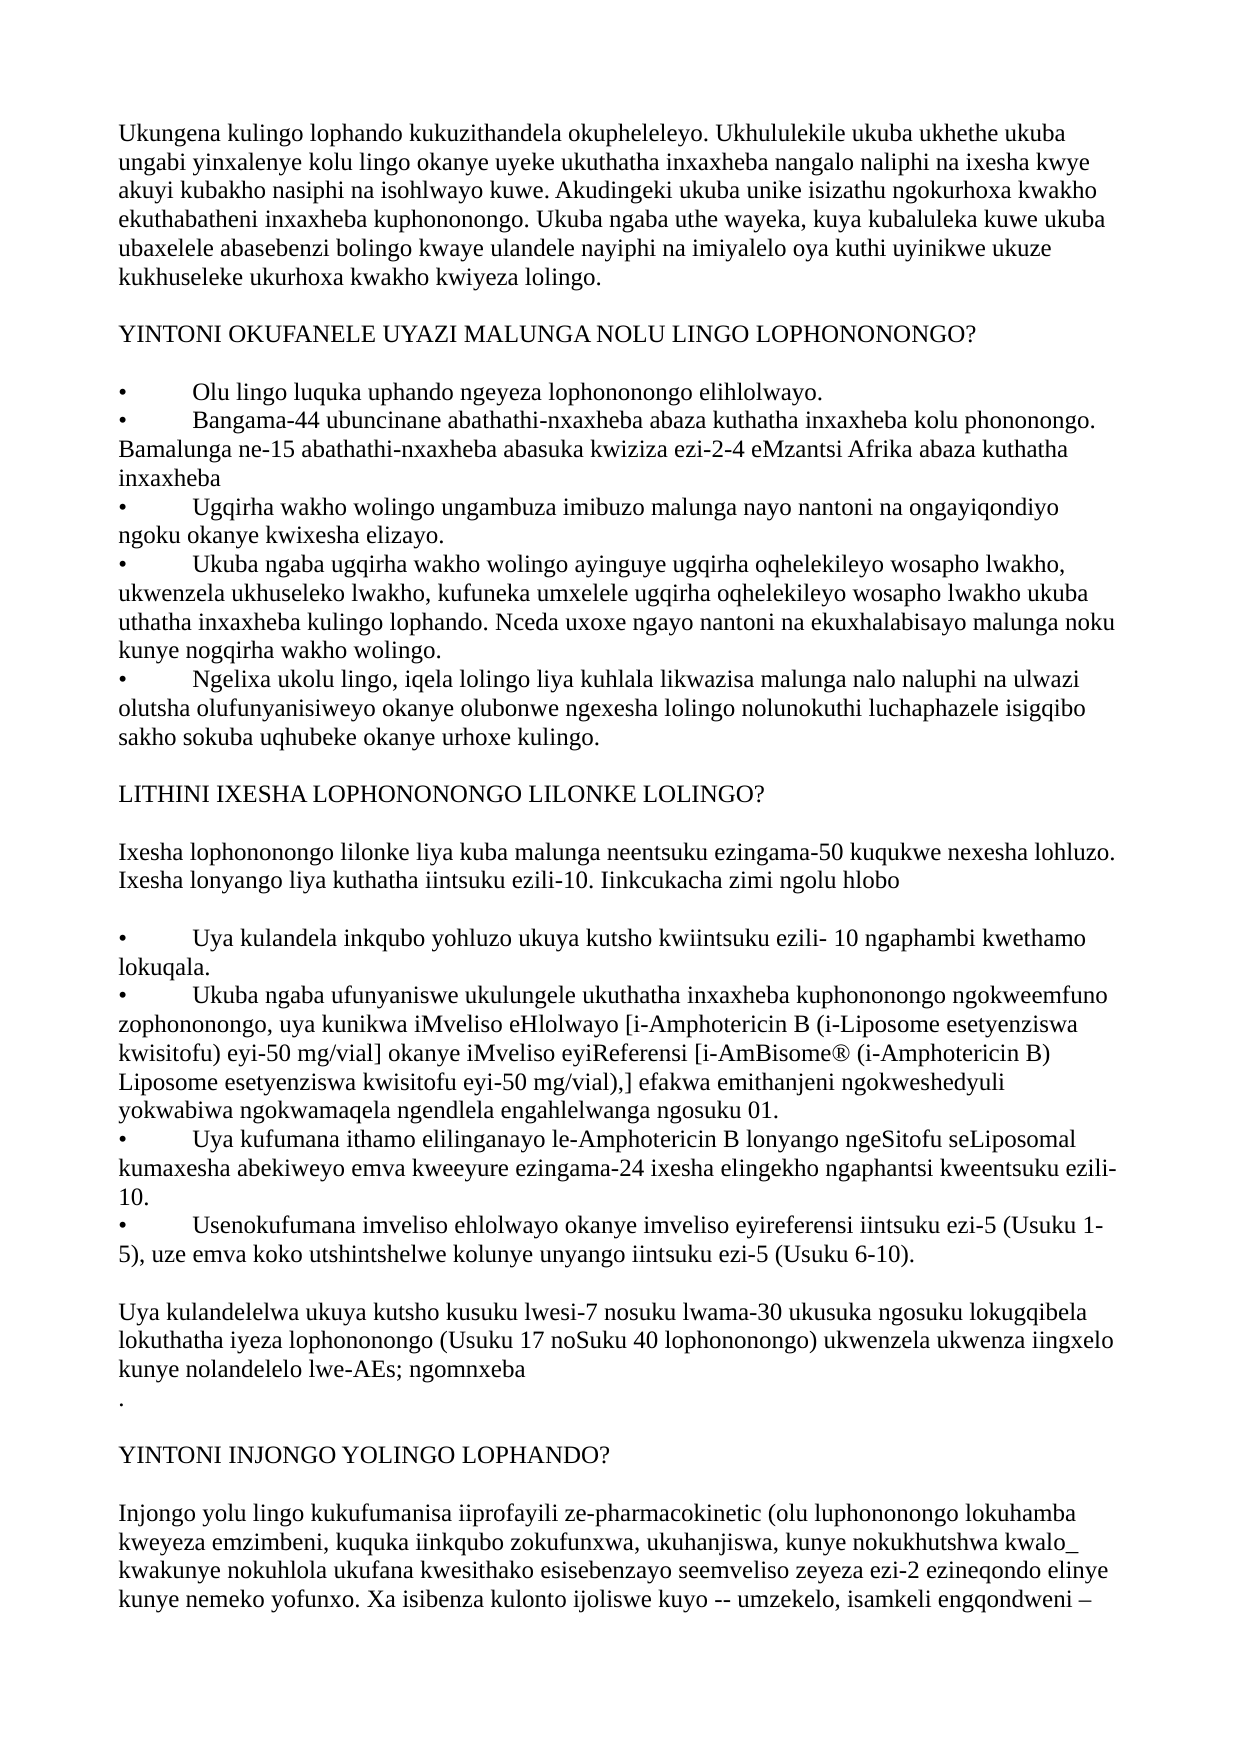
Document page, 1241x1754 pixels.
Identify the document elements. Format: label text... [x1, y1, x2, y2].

text • Ukuba ngaba ugqirha wakho wolingo ayinguye ugqirha oqhelekileyo wosapho lwakho, ukwenzela ukhuseleko lwakho, kufuneka umxelele ugqirha oqhelekileyo wosapho lwakho ukuba uthatha inxaxheba kulingo lophando. Nceda uxoxe ngayo nantoni na ekuxhalabisayo malunga noku kunye nogqirha wakho wolingo. [118, 549, 1122, 664]
text • Ugqirha wakho wolingo ungambuza imibuzo malunga nayo nantoni na ongayiqondiyo ngoku okanye kwixesha elizayo. [118, 492, 1122, 549]
text • Ngelixa ukolu lingo, iqela lolingo liya kuhlala likwazisa malunga nalo naluphi na ulwazi olutsha olufunyanisiweyo okanye olubonwe ngexesha lolingo nolunokuthi luchaphazele isigqibo sakho sokuba uqhubeke okanye urhoxe kulingo. [118, 664, 1122, 751]
text . [118, 1383, 1122, 1412]
text • Ukuba ngaba ufunyaniswe ukulungele ukuthatha inxaxheba kuphononongo ngokweemfuno zophononongo, uya kunikwa iMveliso eHlolwayo [i-Amphotericin B (i-Liposome esetyenziswa kwisitofu) eyi-50 mg/vial] okanye iMveliso eyiReferensi [i-AmBisome® (i-Amphotericin B) Liposome esetyenziswa kwisitofu eyi-50 mg/vial),] efakwa emithanjeni ngokweshedyuli yokwabiwa ngokwamaqela ngendlela engahlelwanga ngosuku 01. [118, 981, 1122, 1124]
text • Usenokufumana imveliso ehlolwayo okanye imveliso eyireferensi iintsuku ezi-5 (Usuku 1-5), uze emva koko utshintshelwe kolunye unyango iintsuku ezi-5 (Usuku 6-10). [118, 1211, 1122, 1268]
text LITHINI IXESHA LOPHONONONGO LILONKE LOLINGO? [118, 779, 1122, 808]
text • Bangama-44 ubuncinane abathathi-nxaxheba abaza kuthatha inxaxheba kolu phononongo. Bamalunga ne-15 abathathi-nxaxheba abasuka kwiziza ezi-2-4 eMzantsi Afrika abaza kuthatha inxaxheba [118, 406, 1122, 492]
text YINTONI INJONGO YOLINGO LOPHANDO? [118, 1441, 1122, 1469]
text Uya kulandelelwa ukuya kutsho kusuku lwesi-7 nosuku lwama-30 ukusuka ngosuku lokugqibela lokuthatha iyeza lophononongo (Usuku 17 noSuku 40 lophononongo) ukwenzela ukwenza iingxelo kunye nolandelelo lwe-AEs; ngomnxeba [118, 1297, 1122, 1383]
text • Olu lingo luquka uphando ngeyeza lophononongo elihlolwayo. [118, 377, 1122, 406]
text • Uya kufumana ithamo elilinganayo le-Amphotericin B lonyango ngeSitofu seLiposomal kumaxesha abekiweyo emva kweeyure ezingama-24 ixesha elingekho ngaphantsi kweentsuku ezili-10. [118, 1124, 1122, 1211]
text Ukungena kulingo lophando kukuzithandela okupheleleyo. Ukhululekile ukuba ukhethe ukuba ungabi yinxalenye kolu lingo okanye uyeke ukuthatha inxaxheba nangalo naliphi na ixesha kwye akuyi kubakho nasiphi na isohlwayo kuwe. Akudingeki ukuba unike isizathu ngokurhoxa kwakho ekuthabatheni inxaxheba kuphononongo. Ukuba ngaba uthe wayeka, kuya kubaluleka kuwe ukuba ubaxelele abasebenzi bolingo kwaye ulandele nayiphi na imiyalelo oya kuthi uyinikwe ukuze kukhuseleke ukurhoxa kwakho kwiyeza lolingo. [118, 118, 1122, 291]
text YINTONI OKUFANELE UYAZI MALUNGA NOLU LINGO LOPHONONONGO? [118, 319, 1122, 348]
text Ixesha lophononongo lilonke liya kuba malunga neentsuku ezingama-50 kuqukwe nexesha lohluzo. Ixesha lonyango liya kuthatha iintsuku ezili-10. Iinkcukacha zimi ngolu hlobo [118, 837, 1122, 894]
text Injongo yolu lingo kukufumanisa iiprofayili ze-pharmacokinetic (olu luphononongo lokuhamba kweyeza emzimbeni, kuquka iinkqubo zokufunxwa, ukuhanjiswa, kunye nokukhutshwa kwalo_ kwakunye nokuhlola ukufana kwesithako esisebenzayo seemveliso zeyeza ezi-2 ezineqondo elinye kunye nemeko yofunxo. Xa isibenza kulonto ijoliswe kuyo -- umzekelo, isamkeli engqondweni – [118, 1498, 1122, 1613]
text • Uya kulandela inkqubo yohluzo ukuya kutsho kwiintsuku ezili- 10 ngaphambi kwethamo lokuqala. [118, 923, 1122, 981]
